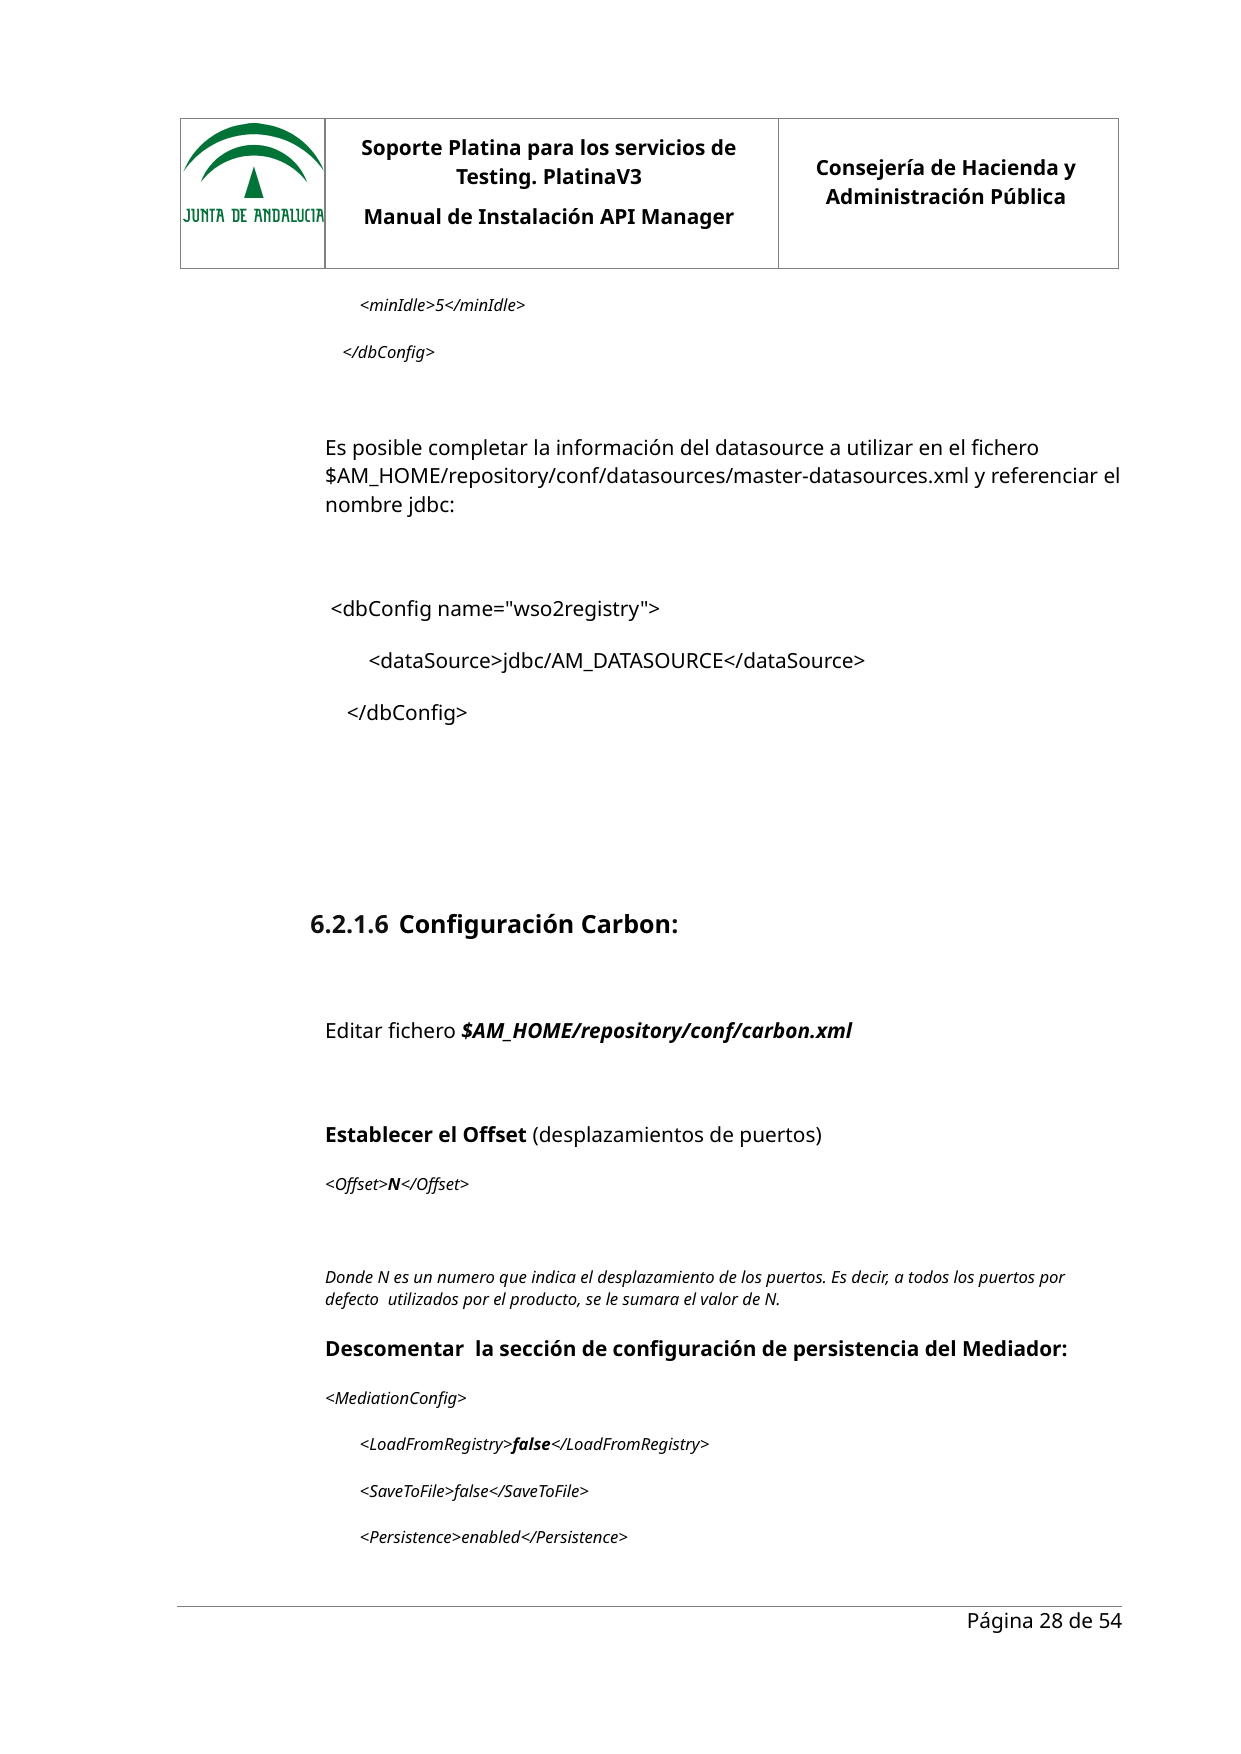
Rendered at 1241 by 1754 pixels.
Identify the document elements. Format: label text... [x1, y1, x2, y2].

text <dataSource>jdbc/AM_DATASOURCE</dataSource> [325, 646, 1122, 675]
text <minIdle>5</minIdle> [325, 294, 1122, 317]
text </dbConfig> [325, 698, 1122, 727]
text <dbConfig name="wso2registry"> [325, 594, 1122, 623]
text Es posible completar la información del datasource a utilizar en el fichero $AM_HOME/repository/conf/datasources/master-datasources.xml y referenciar el nombre jdbc: [325, 433, 1122, 518]
picture [183, 123, 324, 222]
subtitle Configuración Carbon: [310, 907, 1122, 941]
text Donde N es un numero que indica el desplazamiento de los puertos. Es decir, a todos los puertos por defecto utilizados por el producto, se le sumara el valor de N. [325, 1265, 1122, 1311]
text <LoadFromRegistry>false</LoadFromRegistry> [325, 1433, 1122, 1456]
text <SaveToFile>false</SaveToFile> [325, 1479, 1122, 1502]
text <Offset>N</Offset> [325, 1173, 1122, 1195]
text Descomentar la sección de configuración de persistencia del Mediador: [325, 1334, 1122, 1363]
text </dbConfig> [325, 340, 1122, 363]
text <MediationConfig> [325, 1386, 1122, 1409]
text <Persistence>enabled</Persistence> [325, 1526, 1122, 1548]
text Establecer el Offset (desplazamientos de puertos) [325, 1121, 1122, 1149]
text Editar fichero $AM_HOME/repository/conf/carbon.xml [325, 1016, 1122, 1045]
